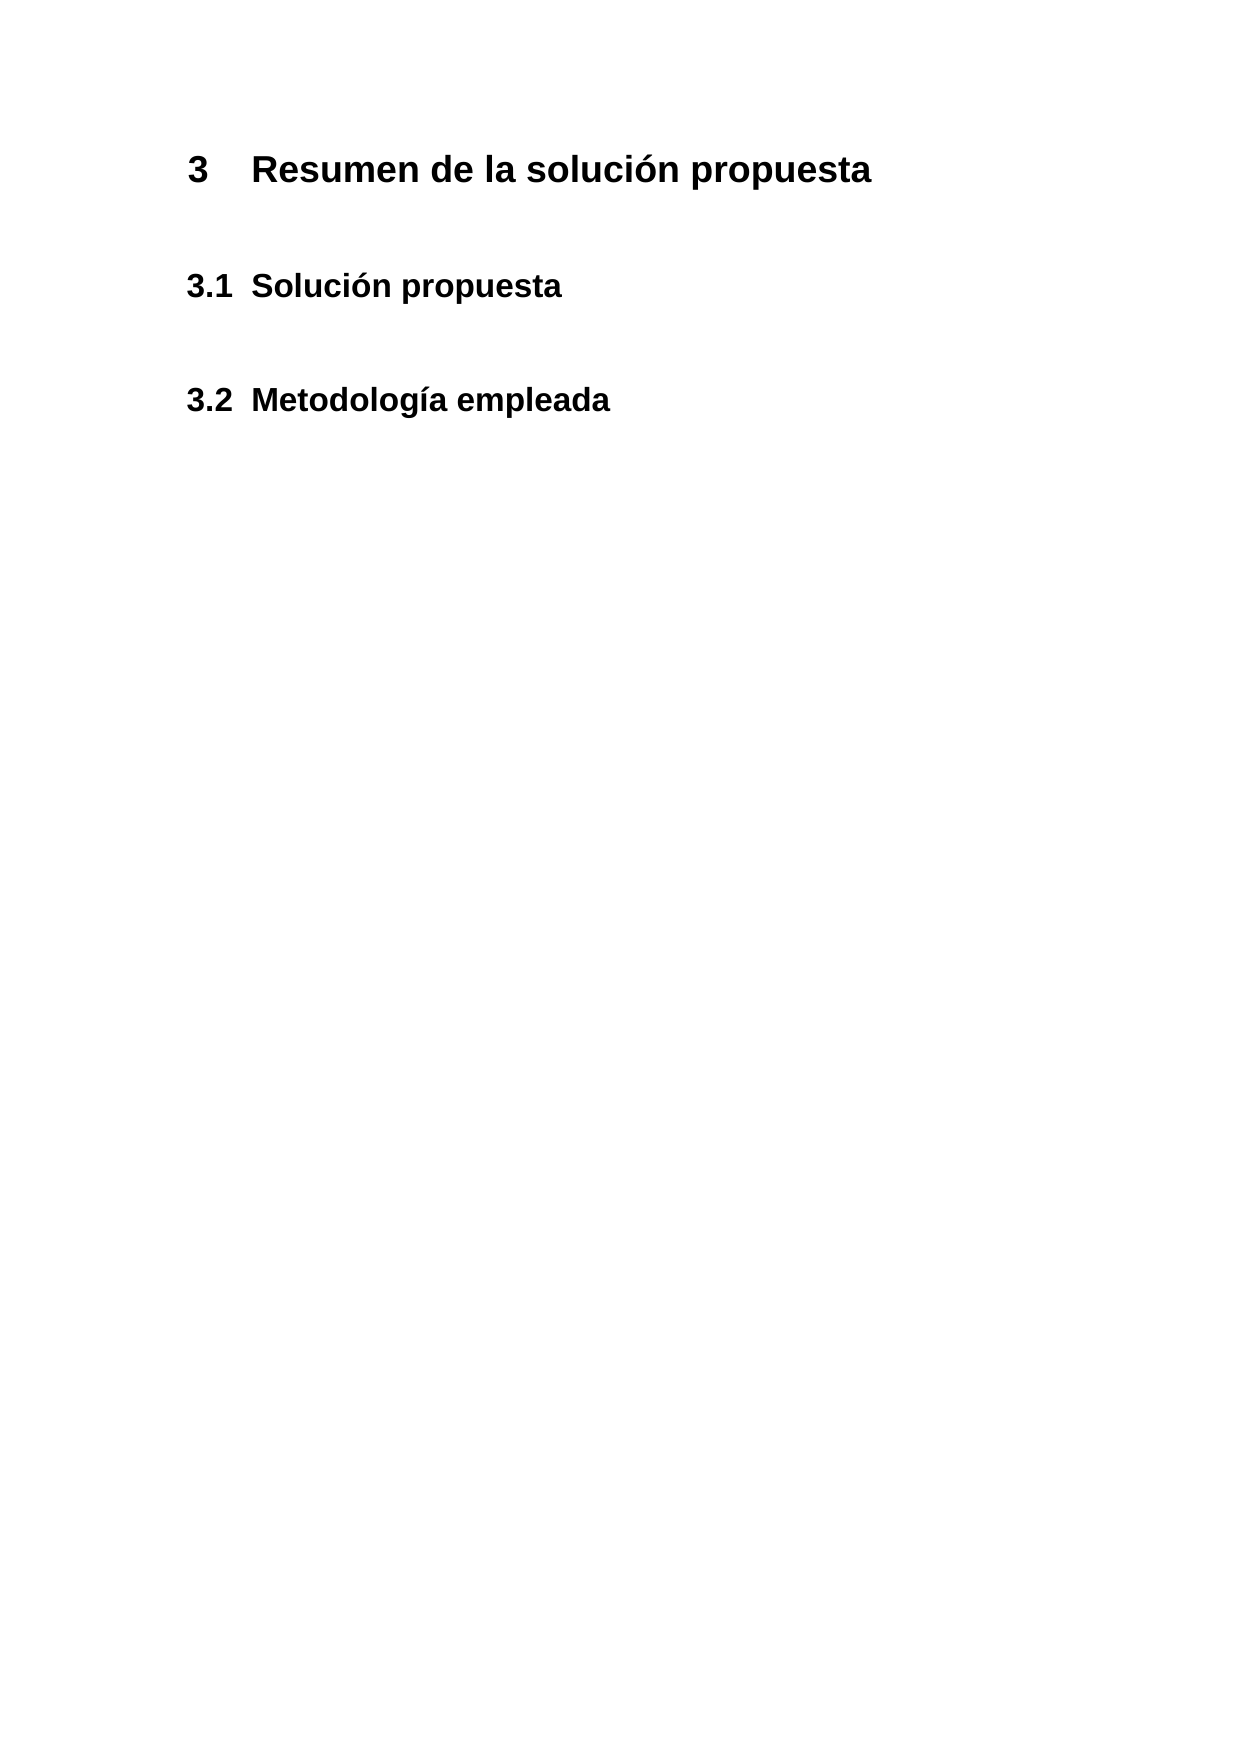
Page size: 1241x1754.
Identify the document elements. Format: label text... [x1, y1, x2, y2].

subtitle Solución propuesta [177, 266, 1063, 305]
subtitle Resumen de la solución propuesta [177, 148, 1063, 191]
subtitle Metodología empleada [177, 380, 1063, 419]
